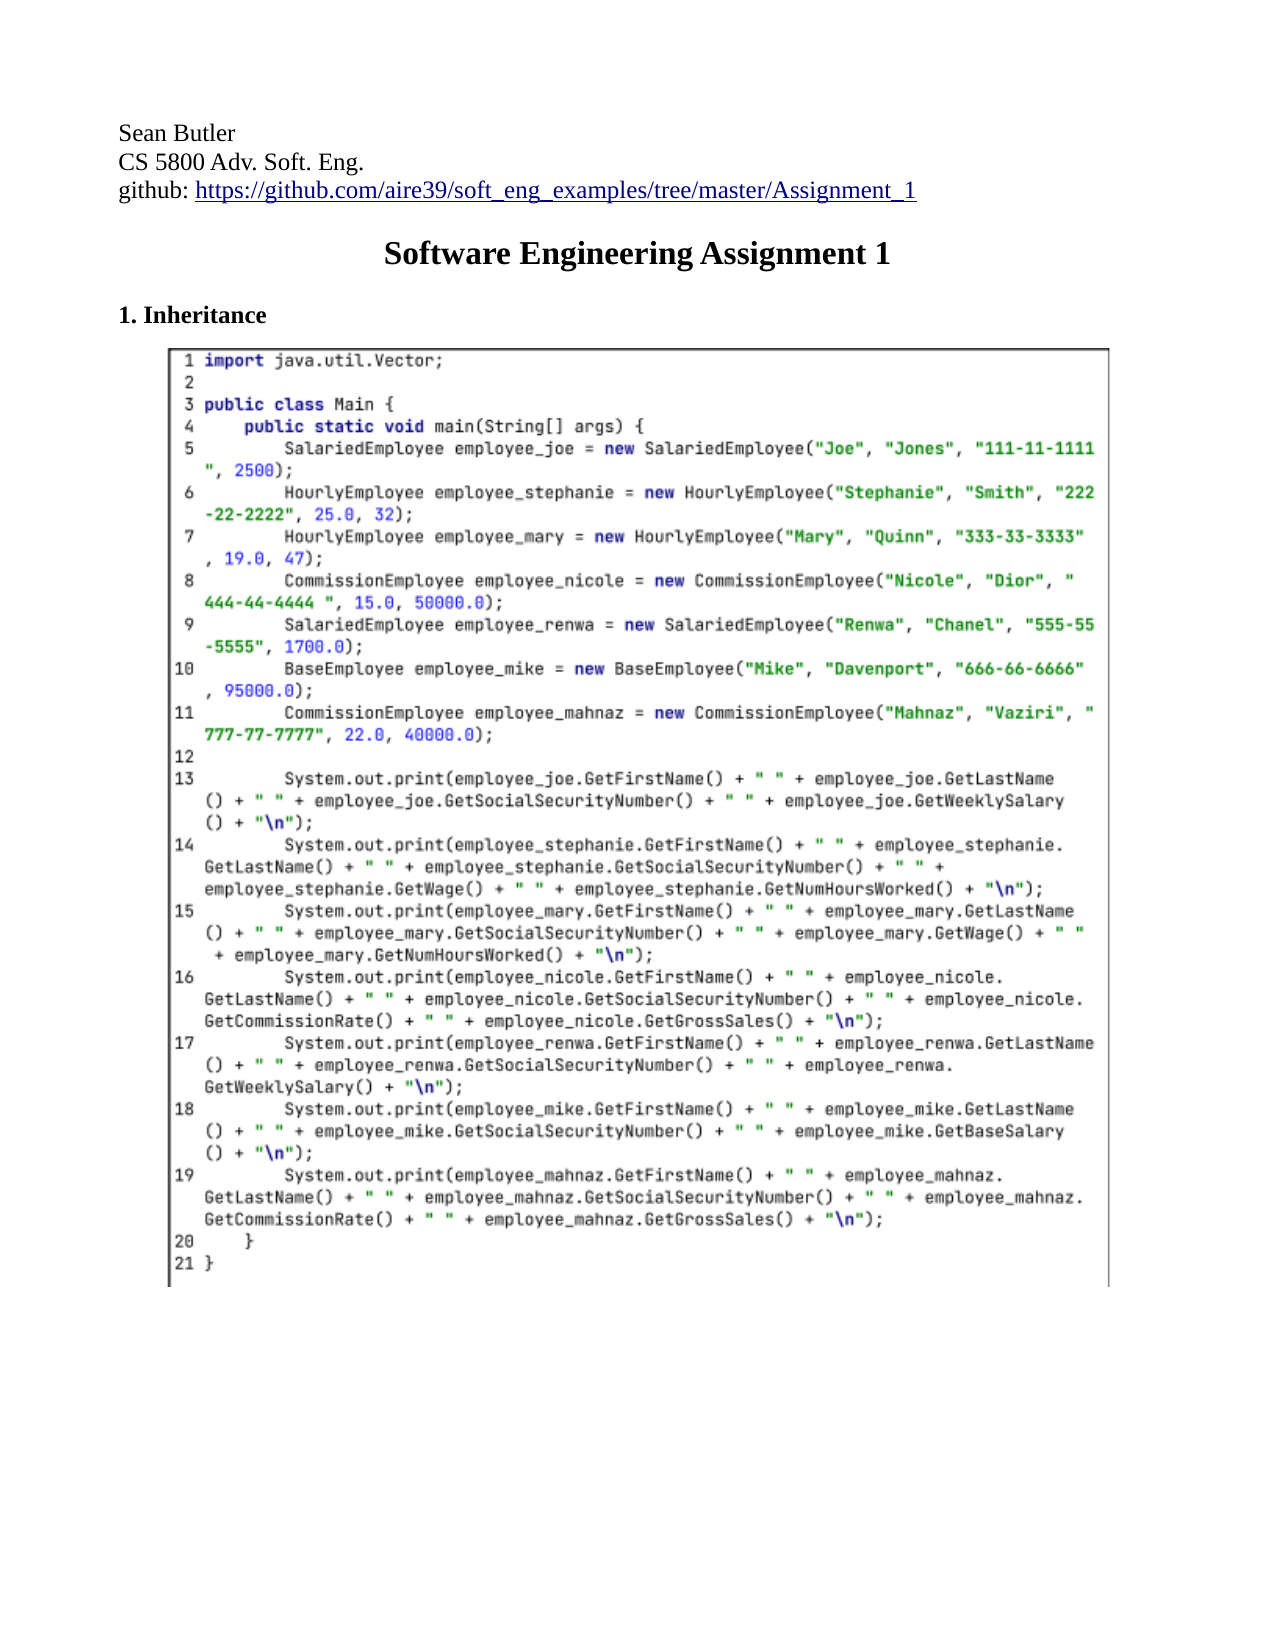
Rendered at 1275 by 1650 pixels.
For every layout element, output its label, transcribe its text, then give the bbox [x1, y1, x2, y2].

picture [165, 348, 1110, 1287]
text Sean Butler [118, 118, 1157, 147]
text Software Engineering Assignment 1 [118, 233, 1157, 271]
text CS 5800 Adv. Soft. Eng. [118, 147, 1157, 176]
text 1. Inheritance [118, 300, 1157, 329]
text github: https://github.com/aire39/soft_eng_examples/tree/master/Assignment_1 [118, 176, 1157, 204]
